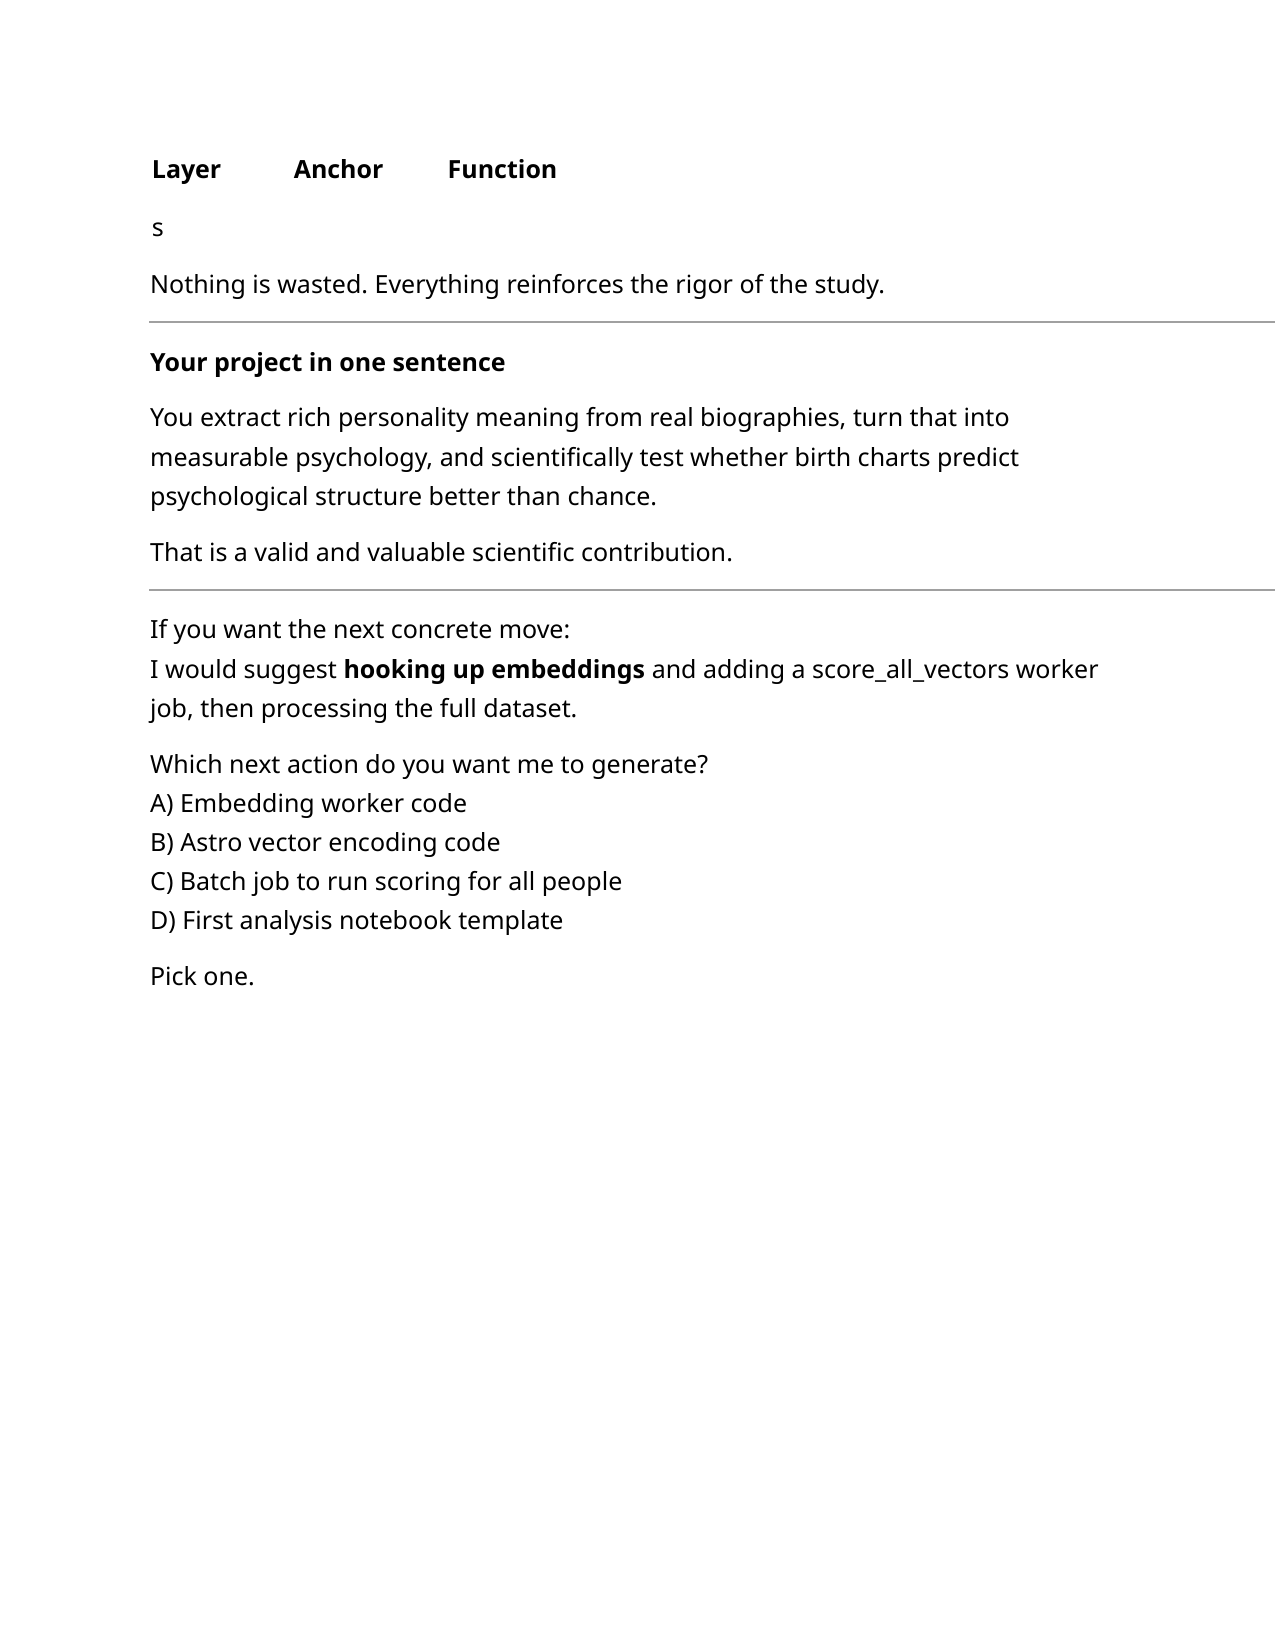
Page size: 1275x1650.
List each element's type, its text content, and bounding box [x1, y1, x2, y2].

table_cell [292, 208, 446, 266]
table_header Anchor [292, 150, 446, 208]
text If you want the next concrete move: I would suggest hooking up embeddings and adding a score_all_vectors worker job, then processing the full dataset. [150, 612, 1125, 724]
table_header Layer [150, 150, 292, 208]
table_cell [446, 208, 696, 266]
text Nothing is wasted. Everything reinforces the rigor of the study. [150, 266, 1125, 300]
text Pick one. [150, 959, 1125, 993]
table_header Function [446, 150, 696, 208]
text You extract rich personality meaning from real biographies, turn that into measurable psychology, and scientifically test whether birth charts predict psychological structure better than chance. [150, 400, 1125, 512]
table_cell s [150, 208, 292, 266]
text Your project in one sentence [150, 344, 1125, 378]
text That is a valid and valuable scientific contribution. [150, 534, 1125, 568]
text Which next action do you want me to generate? A) Embedding worker code B) Astro vector encoding code C) Batch job to run scoring for all people D) First analysis notebook template [150, 746, 1125, 937]
